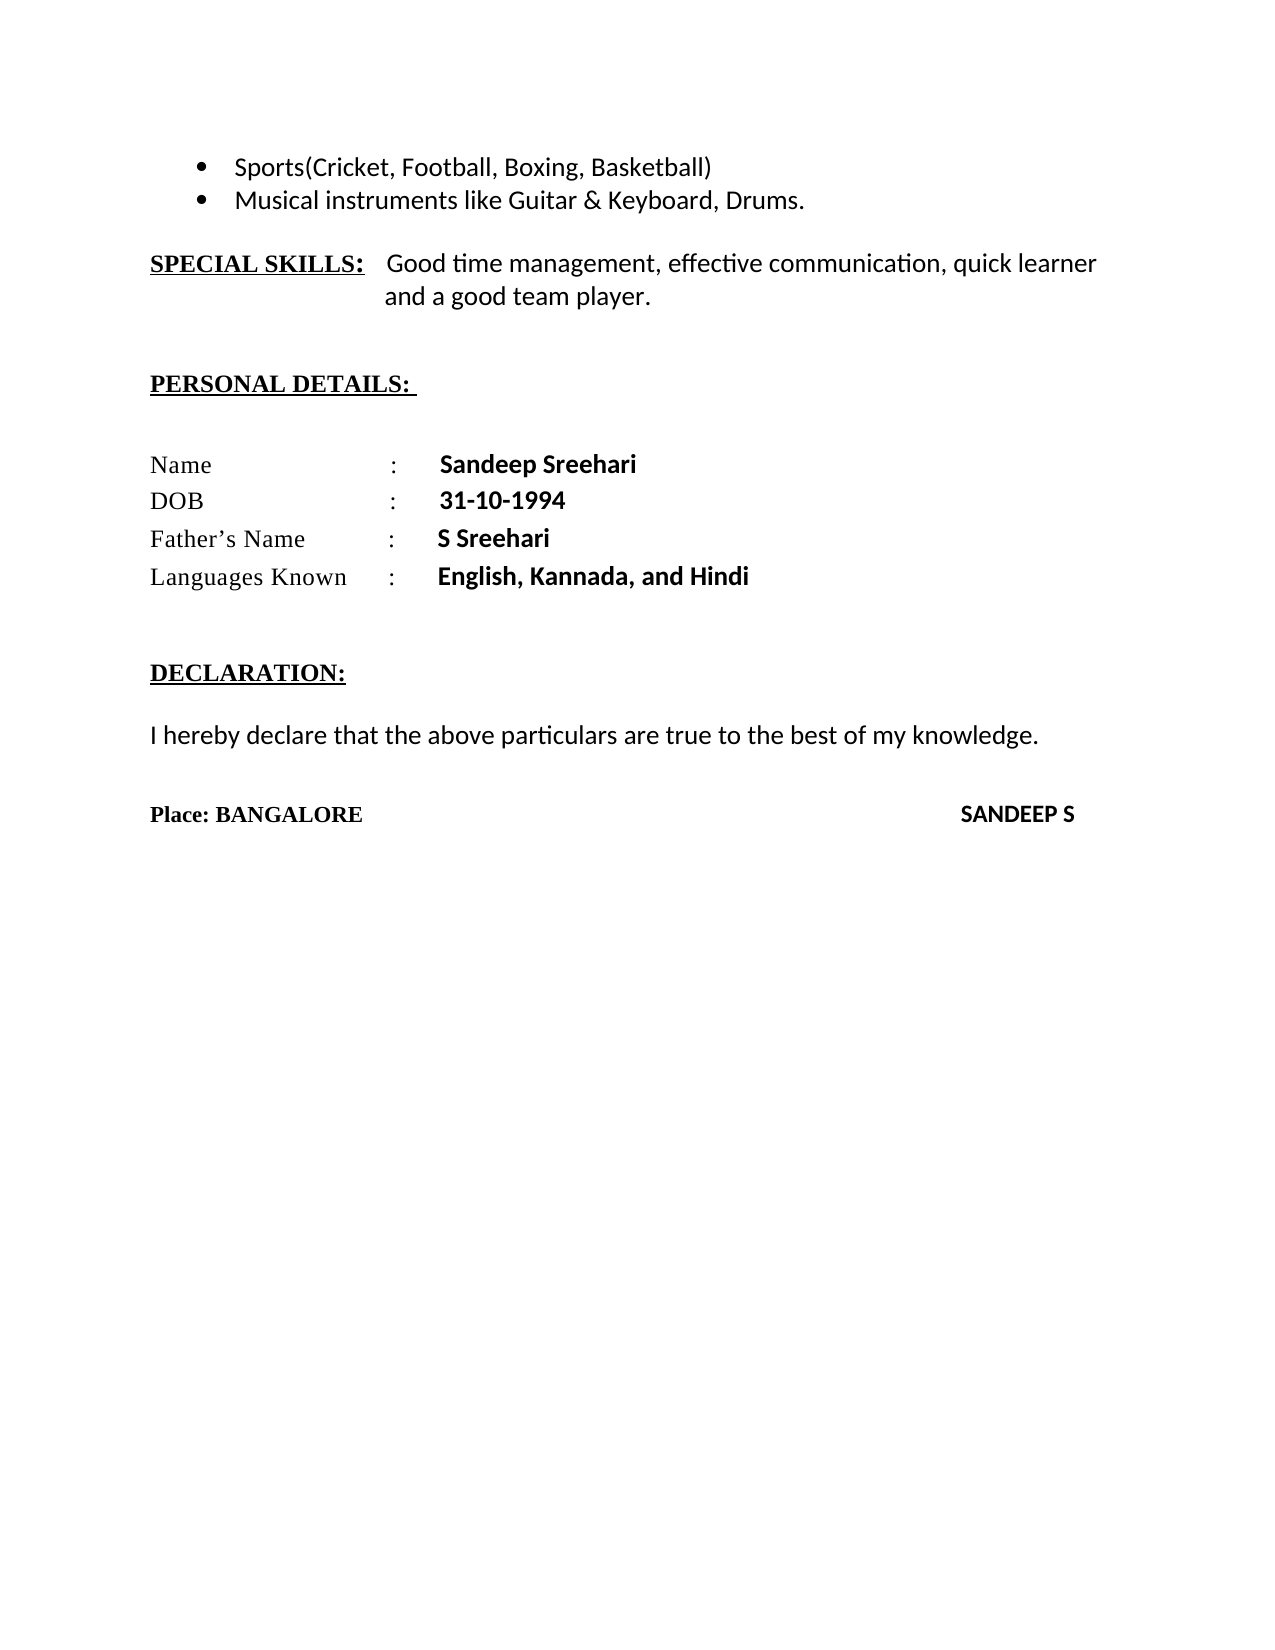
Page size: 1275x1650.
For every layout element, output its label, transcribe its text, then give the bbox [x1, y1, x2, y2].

text I hereby declare that the above particulars are true to the best of my knowledge. [150, 718, 1125, 751]
text Languages Known : English, Kannada, and Hindi [150, 559, 1125, 592]
text Place: BANGALORE SANDEEP S [150, 798, 1125, 829]
list Sports(Cricket, Football, Boxing, Basketball) [197, 150, 1125, 183]
text SPECIAL SKILLS: Good time management, effective communication, quick learner [150, 245, 1125, 279]
text and a good team player. [384, 279, 1125, 312]
text PERSONAL DETAILS: [150, 369, 1125, 398]
text DECLARATION: [150, 658, 1125, 687]
text DOB : 31-10-1994 [150, 483, 1125, 516]
list Musical instruments like Guitar & Keyboard, Drums. [197, 183, 1125, 216]
text Name : Sandeep Sreehari [150, 447, 1125, 480]
text Father’s Name : S Sreehari [150, 521, 1125, 554]
